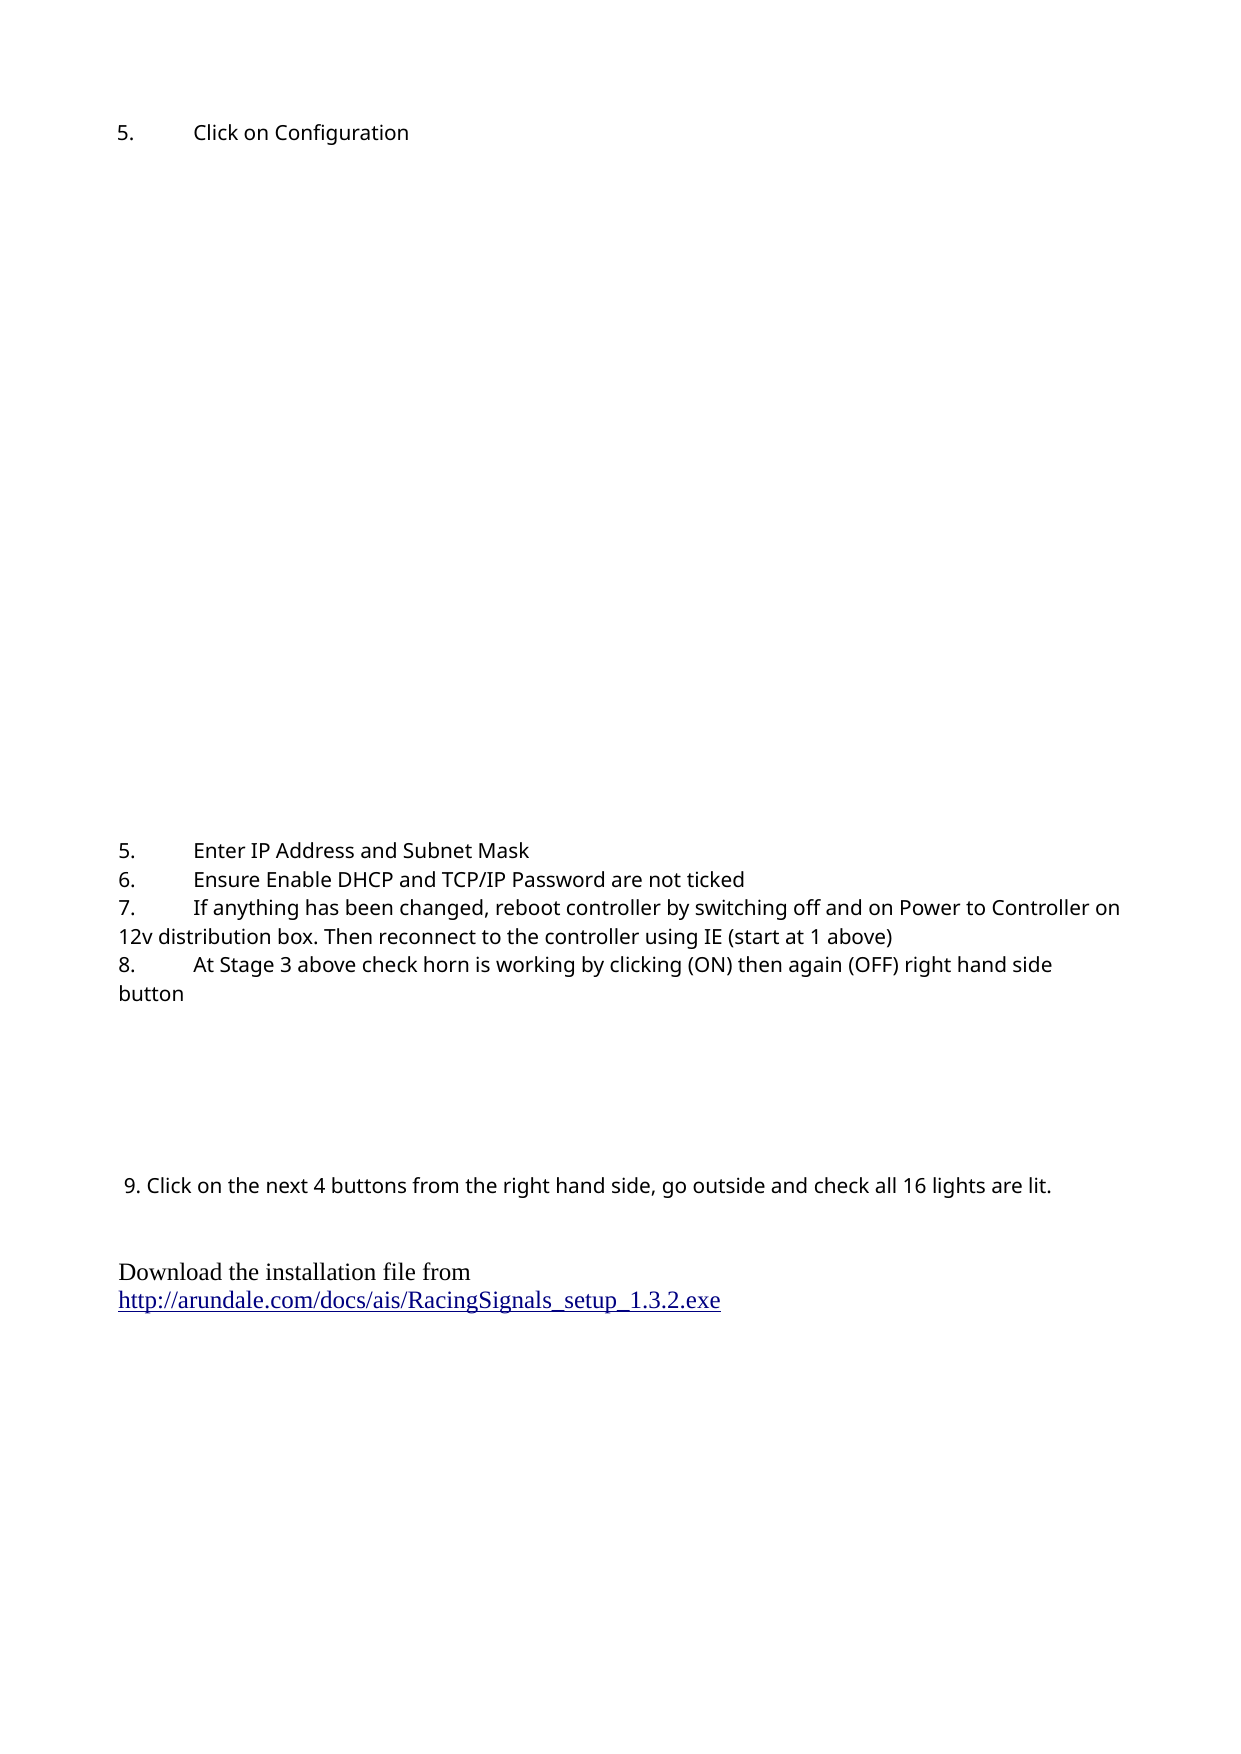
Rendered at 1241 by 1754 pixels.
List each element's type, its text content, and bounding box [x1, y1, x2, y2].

list Click on Configuration [117, 118, 1122, 147]
text http://arundale.com/docs/ais/RacingSignals_setup_1.3.2.exe [118, 1286, 1122, 1314]
list If anything has been changed, reboot controller by switching off and on Power to Controller on 12v distribution box. Then reconnect to the controller using IE (start at 1 above) [118, 893, 1122, 950]
list Ensure Enable DHCP and TCP/IP Password are not ticked [118, 865, 1122, 893]
list At Stage 3 above check horn is working by clicking (ON) then again (OFF) right hand side button [118, 950, 1122, 1007]
list 9. Click on the next 4 buttons from the right hand side, go outside and check all 16 lights are lit. [118, 1007, 1122, 1200]
list Enter IP Address and Subnet Mask [118, 837, 1122, 865]
text Download the installation file from [118, 1257, 1122, 1286]
